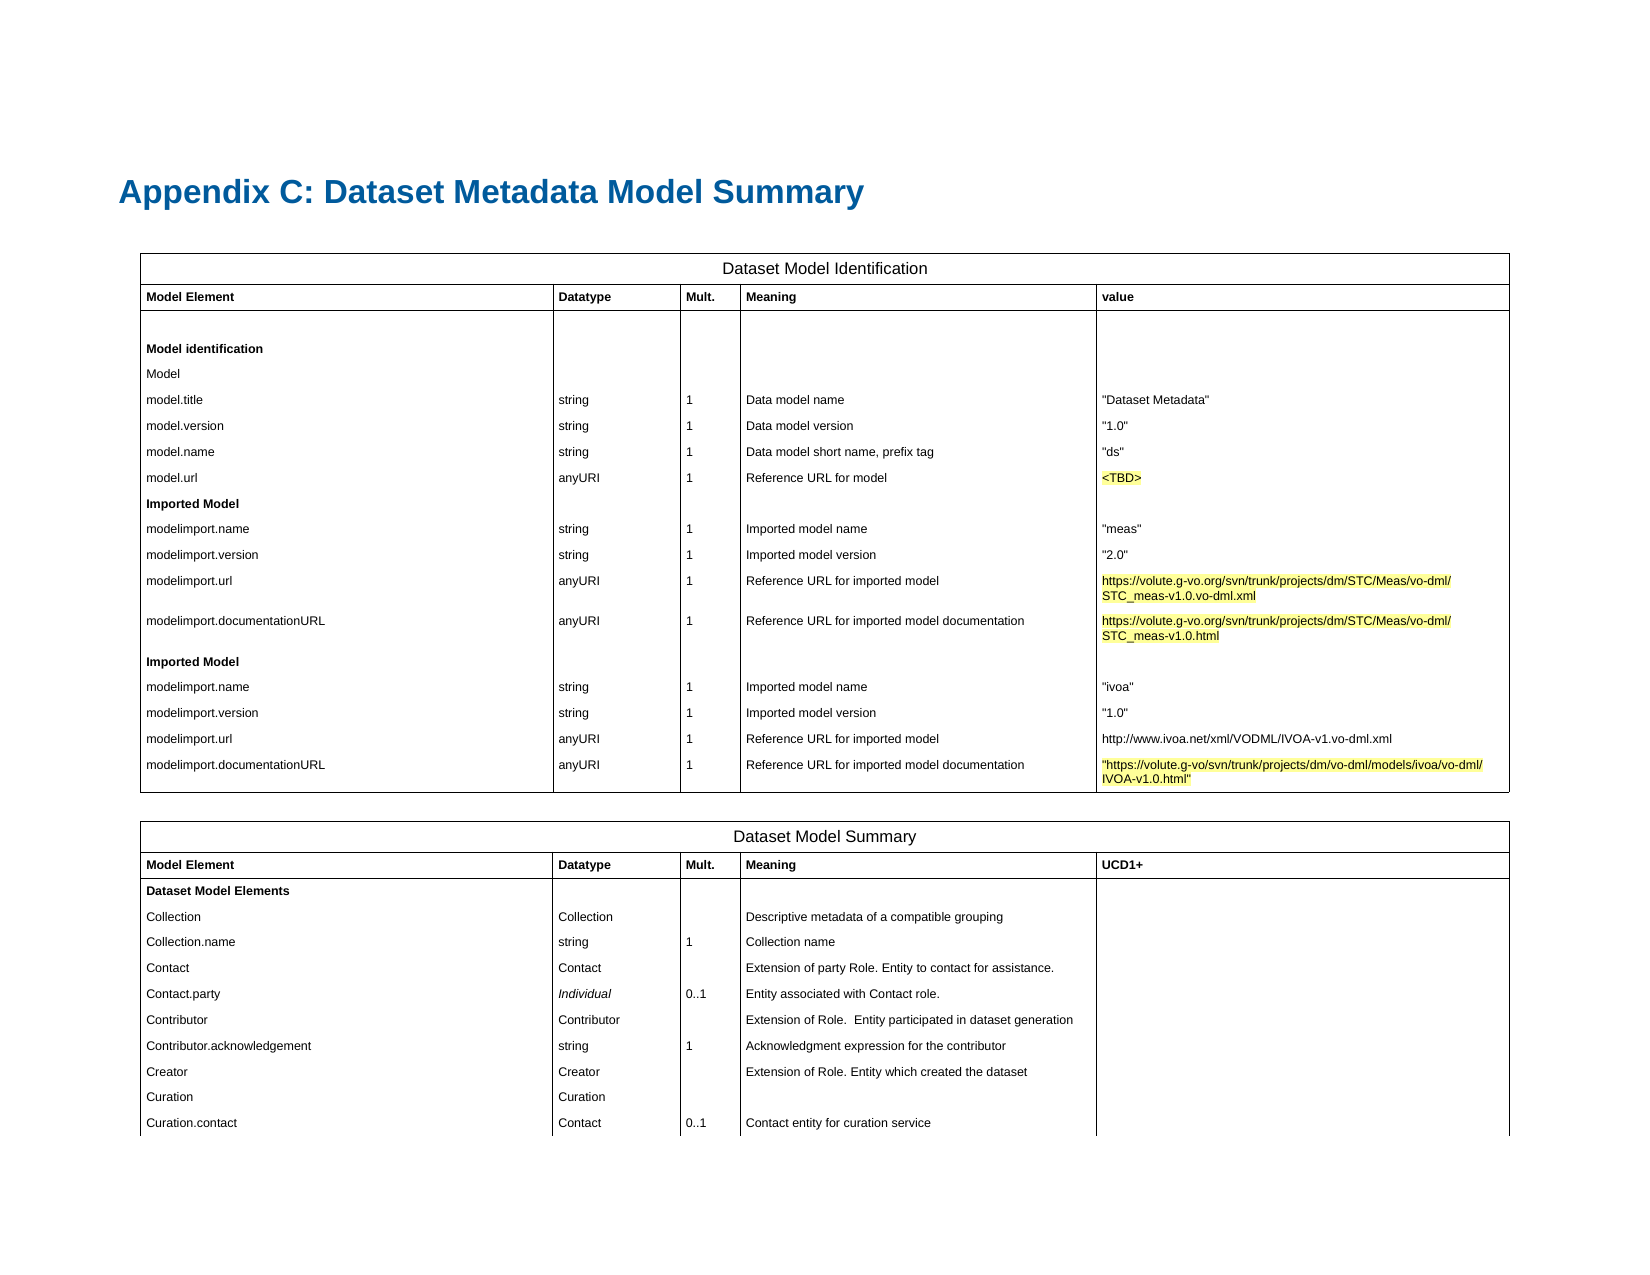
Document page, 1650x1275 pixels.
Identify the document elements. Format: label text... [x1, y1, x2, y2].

table_cell Imported model name [741, 516, 1096, 542]
table_cell string [554, 439, 680, 465]
table_cell modelimport.documentationURL [141, 608, 553, 648]
table_cell [1097, 1033, 1509, 1058]
table_cell 1 [681, 439, 740, 465]
table_cell [681, 1007, 740, 1033]
table_cell Curation [141, 1084, 552, 1110]
table_cell "Dataset Metadata" [1097, 387, 1509, 413]
table_cell Acknowledgment expression for the contributor [741, 1033, 1096, 1058]
table_cell [681, 955, 740, 981]
table_cell UCD1+ [1097, 853, 1509, 878]
table_cell [681, 336, 740, 361]
table_cell Datatype [554, 285, 680, 310]
table_cell "ivoa" [1097, 674, 1509, 700]
table_cell Collection.name [141, 929, 552, 955]
table_cell 1 [681, 752, 740, 792]
table_cell 1 [681, 608, 740, 648]
table_cell Extension of Role. Entity which created the dataset [741, 1059, 1096, 1084]
table_cell [681, 311, 740, 336]
table_cell 1 [681, 726, 740, 752]
table_cell [554, 491, 680, 516]
table_cell 1 [681, 465, 740, 491]
table_cell [681, 361, 740, 387]
table_cell anyURI [554, 608, 680, 648]
table_cell Extension of party Role. Entity to contact for assistance. [741, 955, 1096, 981]
table_cell model.name [141, 439, 553, 465]
table_cell Imported model version [741, 542, 1096, 568]
table_cell [141, 311, 553, 336]
table_cell [1097, 981, 1509, 1007]
table_cell Contact [553, 1110, 680, 1136]
table_cell 1 [681, 568, 740, 608]
table_cell https://volute.g-vo.org/svn/trunk/projects/dm/STC/Meas/vo-dml/STC_meas-v1.0.vo-dml.xml [1097, 568, 1509, 608]
table_cell [1097, 879, 1509, 903]
table_cell [681, 1059, 740, 1084]
table_cell [741, 361, 1096, 387]
table_cell 1 [681, 516, 740, 542]
table_cell Imported model name [741, 674, 1096, 700]
table_cell Data model short name, prefix tag [741, 439, 1096, 465]
table_cell model.url [141, 465, 553, 491]
table_cell https://volute.g-vo.org/svn/trunk/projects/dm/STC/Meas/vo-dml/STC_meas-v1.0.html [1097, 608, 1509, 648]
table_cell string [553, 1033, 680, 1058]
table_cell Model Element [141, 285, 553, 310]
table_cell [1097, 1084, 1509, 1110]
table_cell Curation.contact [141, 1110, 552, 1136]
table_cell Contact entity for curation service [741, 1110, 1096, 1136]
table_cell Contact [553, 955, 680, 981]
table_cell model.title [141, 387, 553, 413]
table_cell modelimport.documentationURL [141, 752, 553, 792]
table_cell [681, 879, 740, 903]
table_cell value [1097, 285, 1509, 310]
table_cell Model [141, 361, 553, 387]
table_cell modelimport.url [141, 568, 553, 608]
table_cell Reference URL for imported model documentation [741, 608, 1096, 648]
table_cell http://www.ivoa.net/xml/VODML/IVOA-v1.vo-dml.xml [1097, 726, 1509, 752]
table_cell "2.0" [1097, 542, 1509, 568]
table_cell Reference URL for imported model [741, 568, 1096, 608]
table_cell [554, 336, 680, 361]
table_cell [1097, 904, 1509, 929]
table_cell Contributor.acknowledgement [141, 1033, 552, 1058]
table_cell 1 [681, 542, 740, 568]
table_cell [554, 311, 680, 336]
table_cell modelimport.version [141, 542, 553, 568]
table_cell [741, 649, 1096, 674]
table_cell 1 [681, 929, 740, 955]
table_cell [741, 491, 1096, 516]
table_cell [741, 311, 1096, 336]
table_cell anyURI [554, 465, 680, 491]
table_cell Extension of Role. Entity participated in dataset generation [741, 1007, 1096, 1033]
table_cell [1097, 311, 1509, 336]
table_cell anyURI [554, 568, 680, 608]
table_cell Data model version [741, 413, 1096, 439]
table_header Dataset Model Summary [141, 822, 1509, 852]
table_cell "meas" [1097, 516, 1509, 542]
table_cell Collection [553, 904, 680, 929]
table_cell Imported model version [741, 700, 1096, 726]
table_cell "ds" [1097, 439, 1509, 465]
table_cell 0..1 [681, 981, 740, 1007]
table_cell modelimport.url [141, 726, 553, 752]
table_cell Imported Model [141, 491, 553, 516]
table_cell anyURI [554, 752, 680, 792]
table_cell [1097, 929, 1509, 955]
table_cell Model identification [141, 336, 553, 361]
table_cell Collection [141, 904, 552, 929]
table_cell Creator [141, 1059, 552, 1084]
table_cell 1 [681, 674, 740, 700]
table_cell Contributor [141, 1007, 552, 1033]
table_cell Contributor [553, 1007, 680, 1033]
table_cell Reference URL for imported model documentation [741, 752, 1096, 792]
table_cell 0..1 [681, 1110, 740, 1136]
table_cell [1097, 1007, 1509, 1033]
table_cell string [554, 674, 680, 700]
table_cell [681, 649, 740, 674]
table_cell Meaning [741, 285, 1096, 310]
subtitle Appendix C: Dataset Metadata Model Summary [118, 172, 1532, 210]
table_cell <TBD> [1097, 465, 1509, 491]
table_cell string [554, 542, 680, 568]
table_cell "1.0" [1097, 700, 1509, 726]
table_cell [1097, 649, 1509, 674]
table_cell [681, 491, 740, 516]
table_cell [554, 649, 680, 674]
table_cell string [554, 516, 680, 542]
table_cell [1097, 361, 1509, 387]
table_cell [1097, 491, 1509, 516]
table_cell string [554, 387, 680, 413]
table_cell "https://volute.g-vo/svn/trunk/projects/dm/vo-dml/models/ivoa/vo-dml/IVOA-v1.0.html" [1097, 752, 1509, 792]
table_cell [1097, 1110, 1509, 1136]
table_cell anyURI [554, 726, 680, 752]
table_header Dataset Model Identification [141, 254, 1509, 284]
table_cell Collection name [741, 929, 1096, 955]
table_cell Meaning [741, 853, 1096, 878]
table_cell string [553, 929, 680, 955]
table_cell 1 [681, 700, 740, 726]
table_cell Dataset Model Elements [141, 879, 552, 903]
table_cell Curation [553, 1084, 680, 1110]
table_cell [681, 1084, 740, 1110]
table_cell modelimport.name [141, 674, 553, 700]
table_cell [1097, 955, 1509, 981]
table_cell Contact.party [141, 981, 552, 1007]
table_cell model.version [141, 413, 553, 439]
table_cell Creator [553, 1059, 680, 1084]
table_cell Imported Model [141, 649, 553, 674]
table_cell [681, 904, 740, 929]
table_cell Mult. [681, 853, 740, 878]
table_cell modelimport.name [141, 516, 553, 542]
table_cell Reference URL for imported model [741, 726, 1096, 752]
table_cell string [554, 413, 680, 439]
table_cell [741, 336, 1096, 361]
table_cell 1 [681, 387, 740, 413]
table_cell [1097, 336, 1509, 361]
table_cell Descriptive metadata of a compatible grouping [741, 904, 1096, 929]
table_cell Contact [141, 955, 552, 981]
table_cell Data model name [741, 387, 1096, 413]
table_cell [553, 879, 680, 903]
table_cell Entity associated with Contact role. [741, 981, 1096, 1007]
table_cell [554, 361, 680, 387]
table_cell string [554, 700, 680, 726]
table_cell "1.0" [1097, 413, 1509, 439]
table_cell modelimport.version [141, 700, 553, 726]
table_cell [741, 1084, 1096, 1110]
table_cell Reference URL for model [741, 465, 1096, 491]
table_cell [1097, 1059, 1509, 1084]
table_cell Individual [553, 981, 680, 1007]
table_cell Mult. [681, 285, 740, 310]
table_cell Model Element [141, 853, 552, 878]
table_cell 1 [681, 1033, 740, 1058]
table_cell Datatype [553, 853, 680, 878]
table_cell 1 [681, 413, 740, 439]
table_cell [741, 879, 1096, 903]
